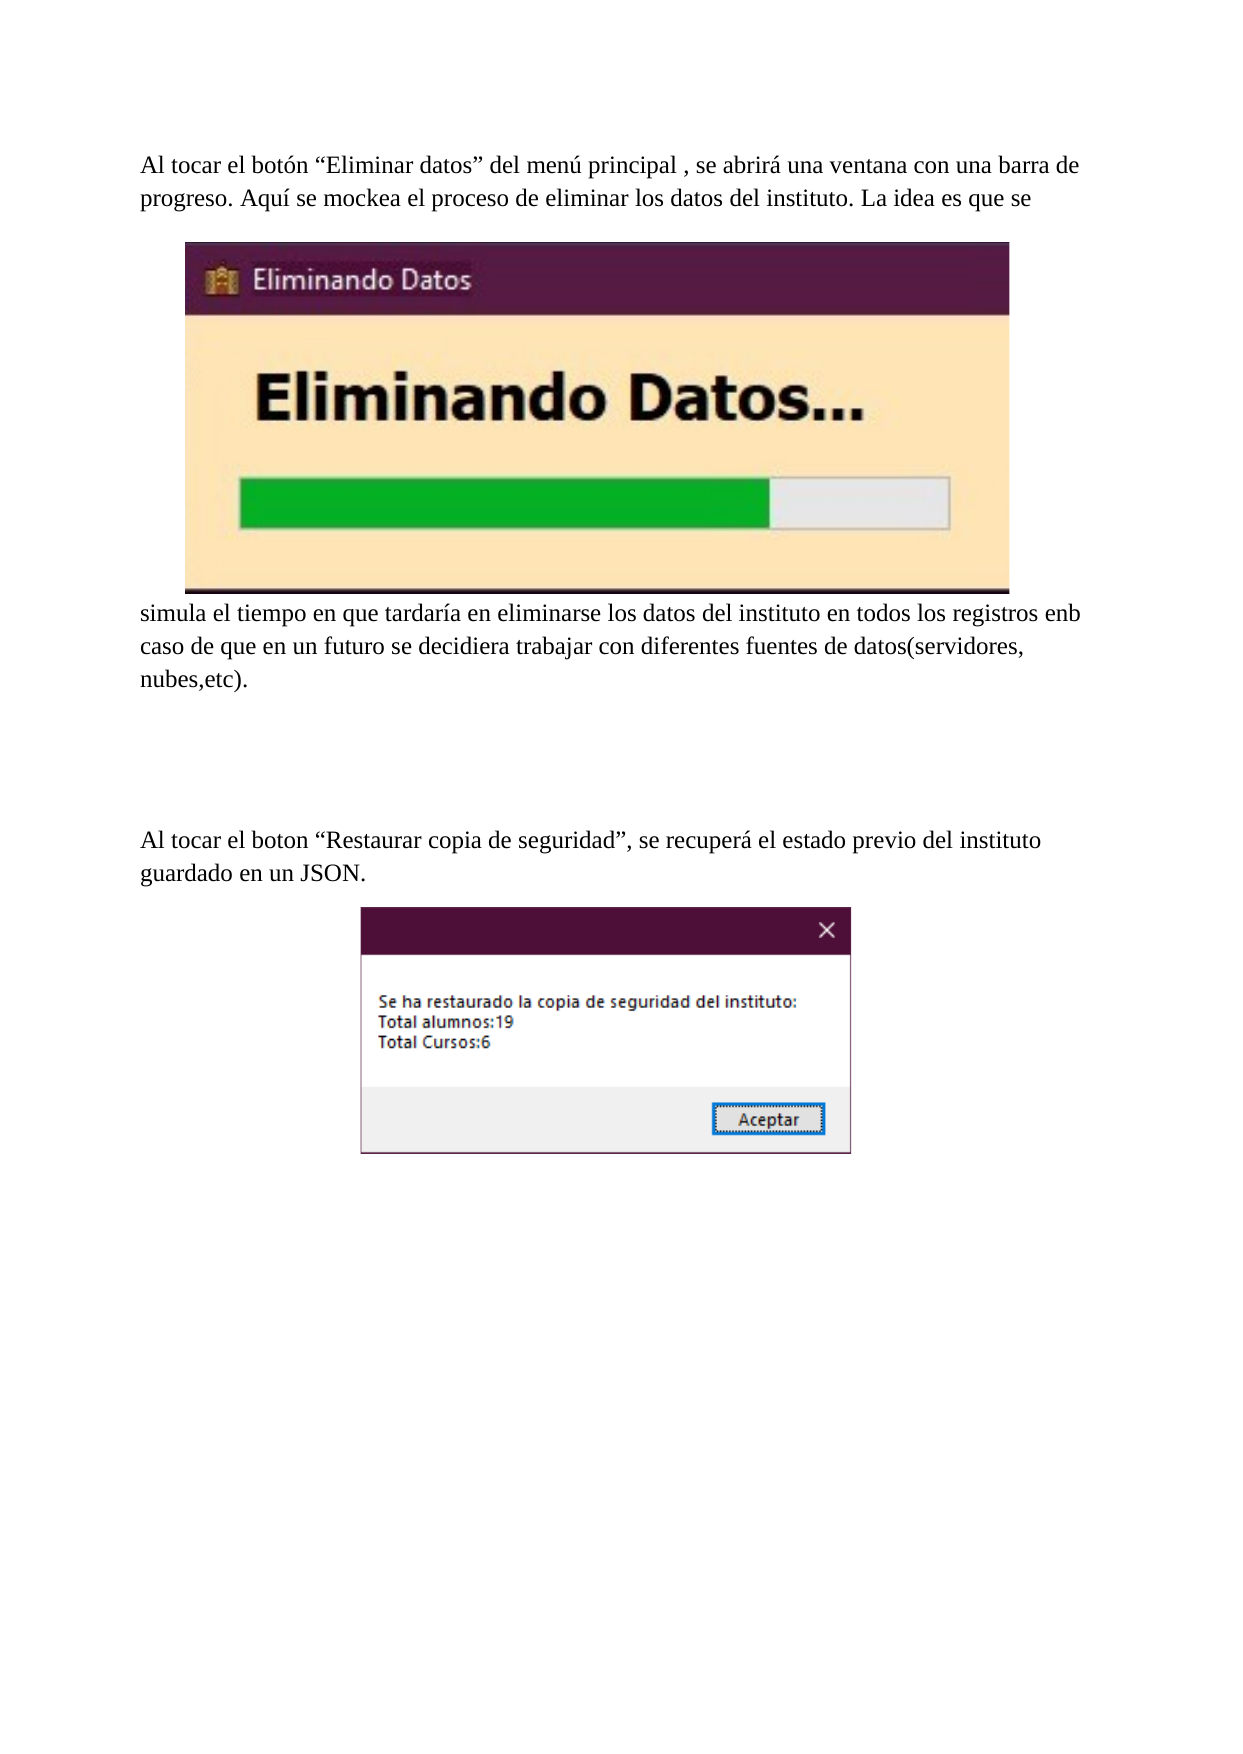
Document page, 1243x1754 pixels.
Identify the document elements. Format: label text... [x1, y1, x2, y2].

text Al tocar el botón “Eliminar datos” del menú principal , se abrirá una ventana con una barra de progreso. Aquí se mockea el proceso de eliminar los datos del instituto. La idea es que se [140, 150, 1087, 212]
picture [360, 907, 852, 1154]
text simula el tiempo en que tardaría en eliminarse los datos del instituto en todos los registros enb caso de que en un futuro se decidiera trabajar con diferentes fuentes de datos(servidores, nubes,etc). [140, 241, 1101, 693]
picture [185, 242, 1010, 594]
text Al tocar el boton “Restaurar copia de seguridad”, se recuperá el estado previo del instituto guardado en un JSON. [140, 825, 1054, 887]
